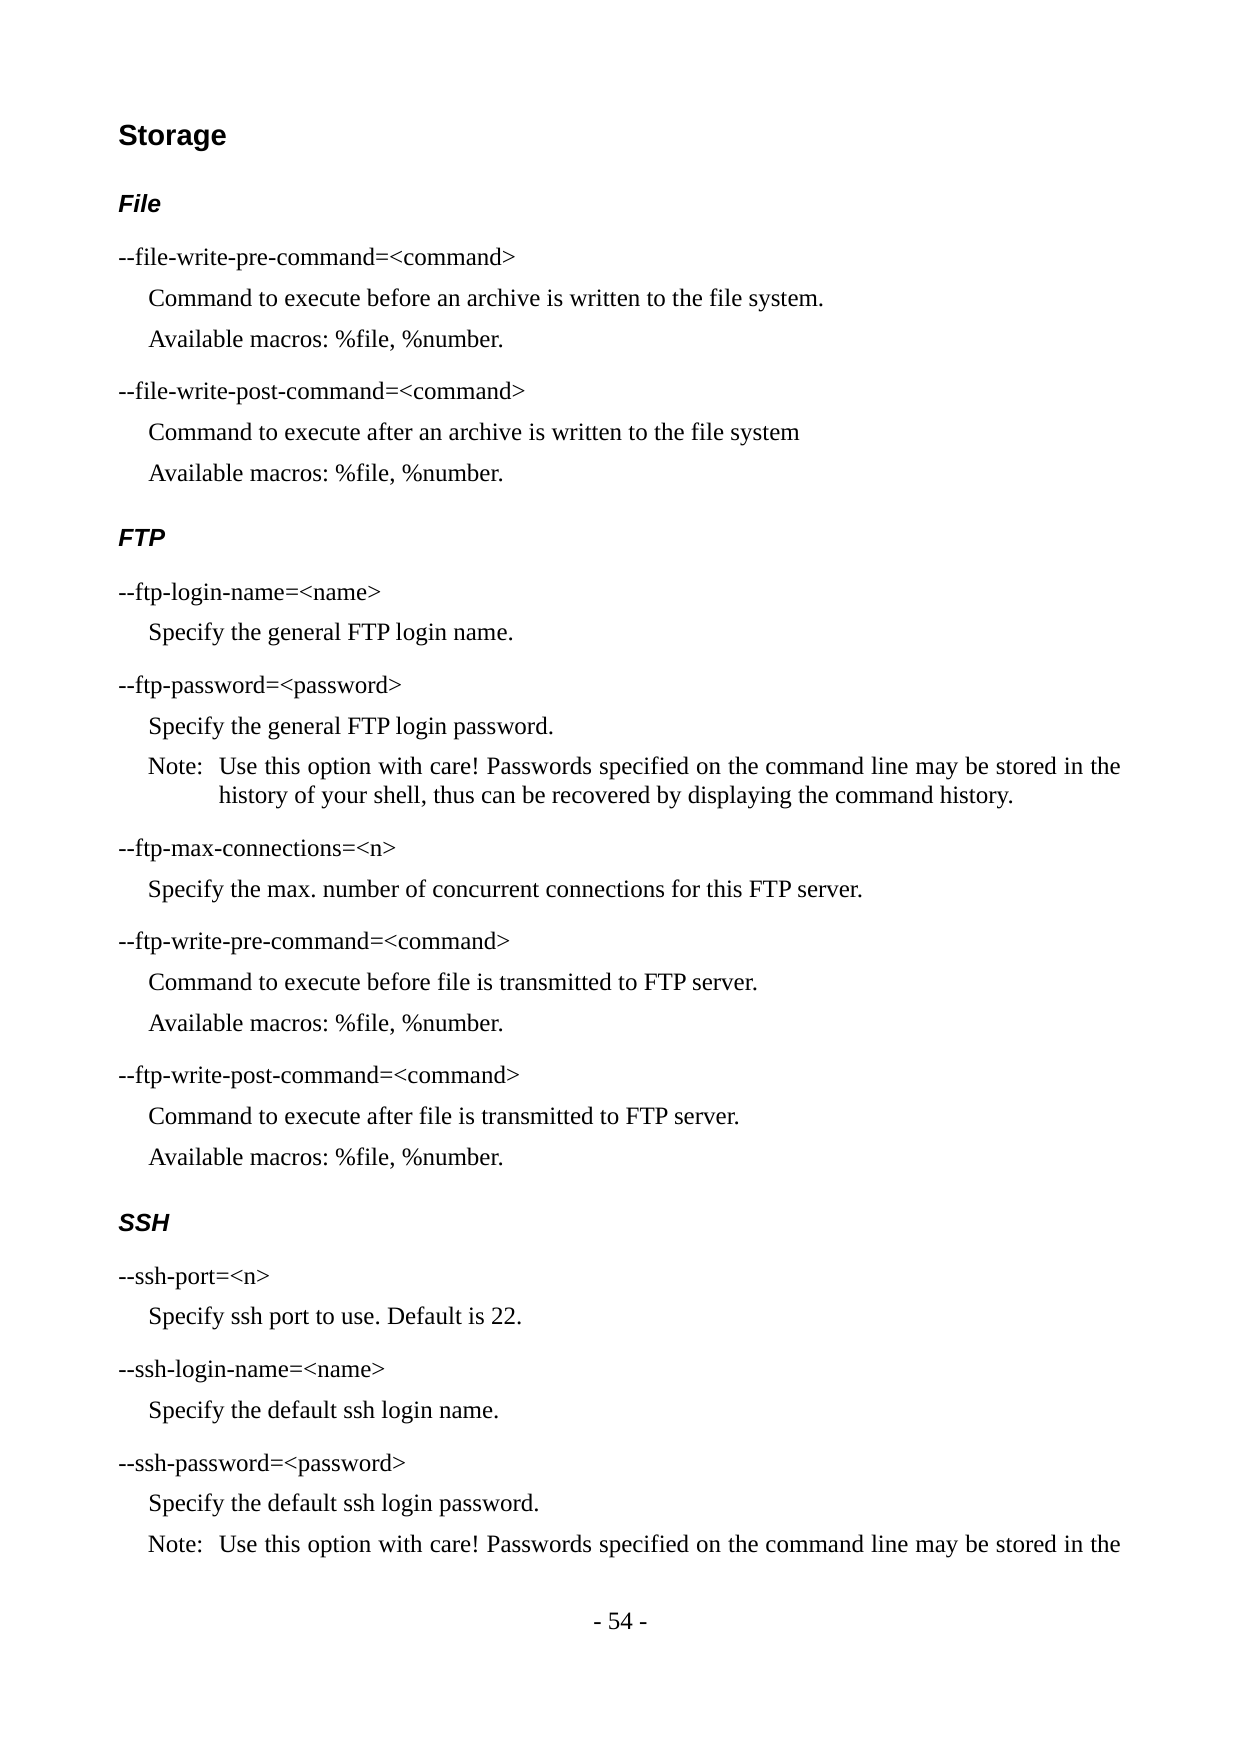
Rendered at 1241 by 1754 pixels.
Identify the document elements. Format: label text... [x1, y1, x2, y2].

title --ssh-port=<n> [118, 1261, 1122, 1289]
text Command to execute before file is transmitted to FTP server. [148, 967, 1122, 996]
text Available macros: %file, %number. [148, 1008, 1122, 1037]
text Specify ssh port to use. Default is 22. [148, 1301, 1122, 1330]
subtitle SSH [118, 1208, 1122, 1236]
text Command to execute before an archive is written to the file system. [148, 283, 1122, 312]
text Specify the max. number of concurrent connections for this FTP server. [148, 874, 1122, 902]
subtitle File [118, 189, 1122, 218]
text Specify the default ssh login password. [148, 1488, 1122, 1517]
title --ftp-login-name=<name> [118, 577, 1122, 605]
title --file-write-pre-command=<command> [118, 242, 1122, 271]
title --ssh-password=<password> [118, 1448, 1122, 1476]
subtitle Storage [118, 118, 1122, 152]
text Specify the general FTP login password. [148, 711, 1122, 739]
text Specify the default ssh login name. [148, 1395, 1122, 1424]
text Note: Use this option with care! Passwords specified on the command line may be stored in the history of your shell, thus can be recovered by displaying the command history. [148, 751, 1122, 809]
title --ssh-login-name=<name> [118, 1354, 1122, 1383]
text Specify the general FTP login name. [148, 617, 1122, 646]
text Available macros: %file, %number. [148, 458, 1122, 487]
title --ftp-password=<password> [118, 670, 1122, 699]
title --ftp-max-connections=<n> [118, 833, 1122, 862]
title --ftp-write-post-command=<command> [118, 1061, 1122, 1089]
text Command to execute after an archive is written to the file system [148, 417, 1122, 446]
subtitle FTP [118, 523, 1122, 552]
text Available macros: %file, %number. [148, 324, 1122, 352]
text Available macros: %file, %number. [148, 1142, 1122, 1171]
text Command to execute after file is transmitted to FTP server. [148, 1101, 1122, 1130]
title --file-write-post-command=<command> [118, 376, 1122, 405]
title --ftp-write-pre-command=<command> [118, 926, 1122, 955]
text Note: Use this option with care! Passwords specified on the command line may be stored in the [148, 1529, 1122, 1558]
